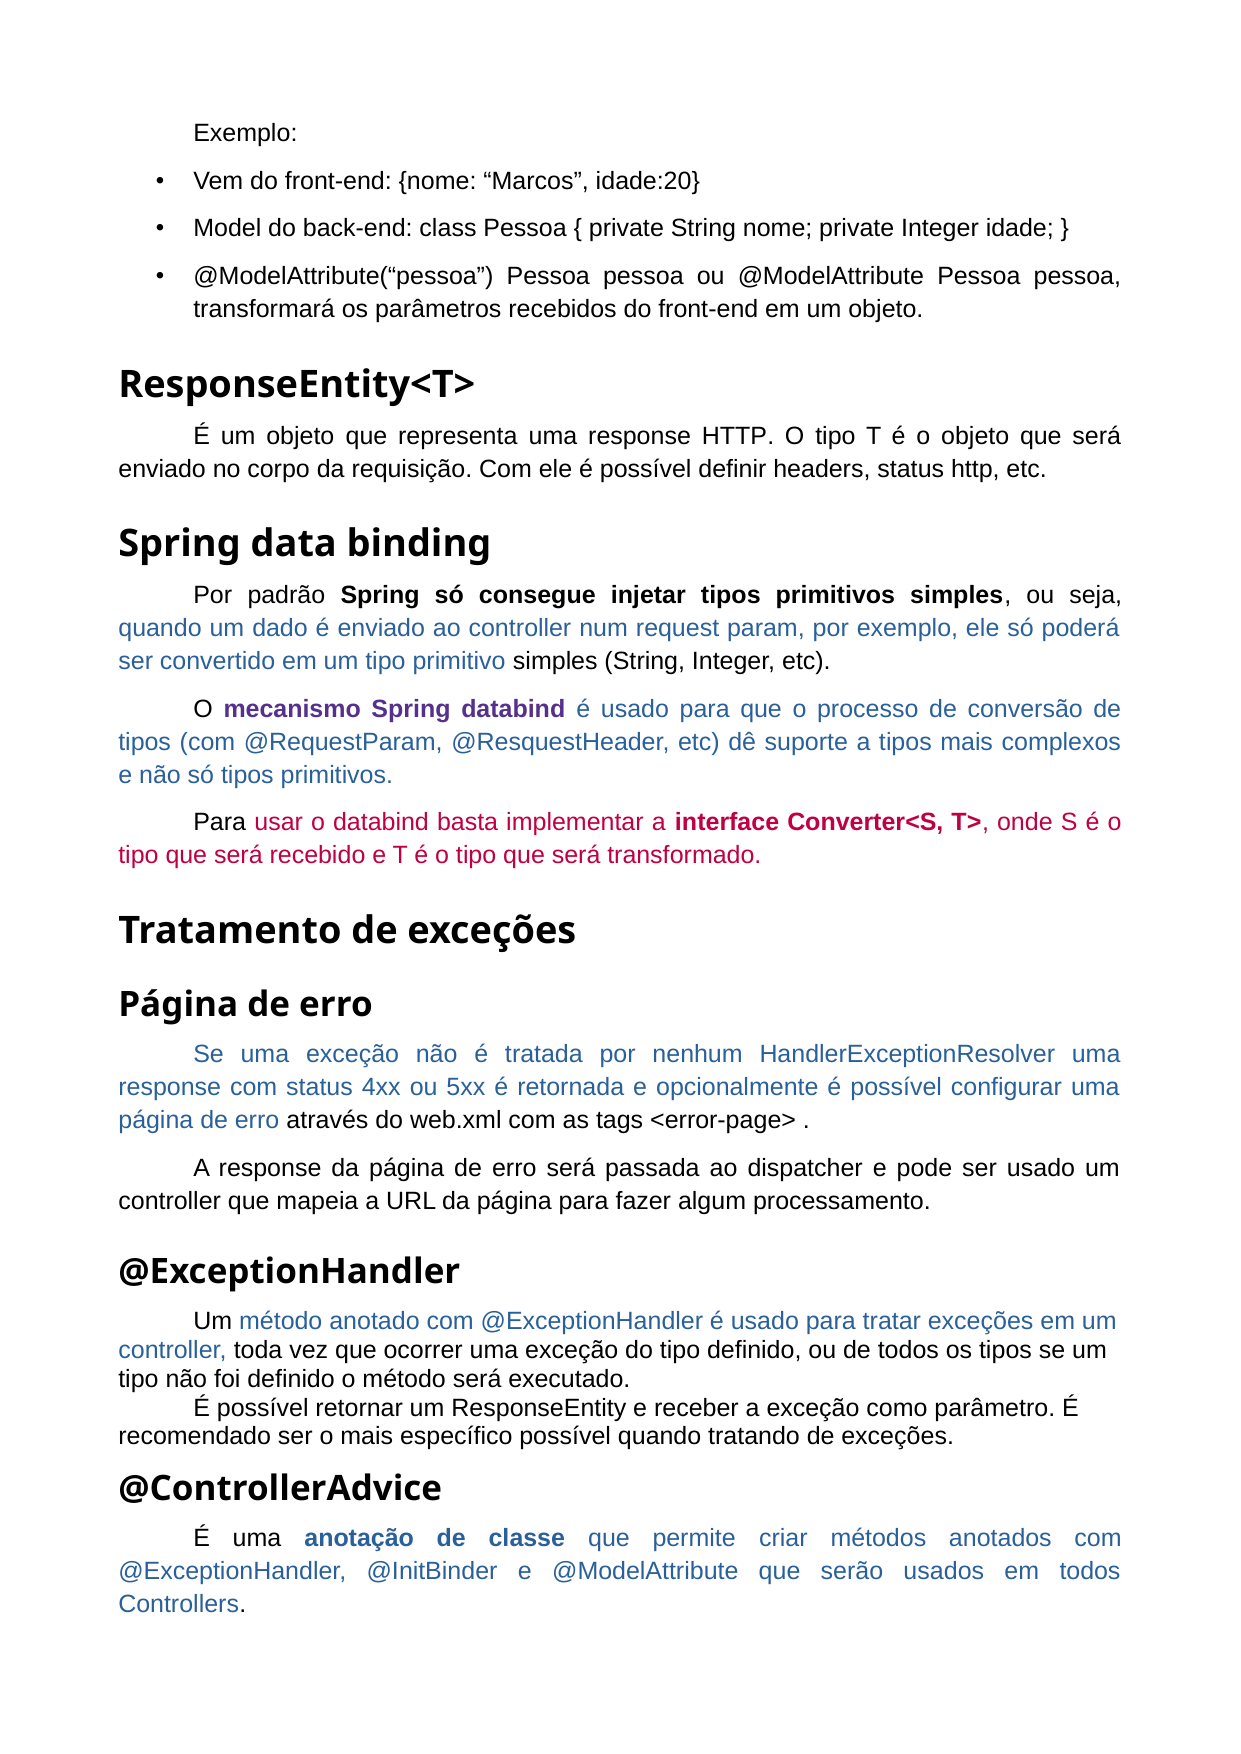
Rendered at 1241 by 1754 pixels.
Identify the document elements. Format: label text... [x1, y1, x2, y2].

subtitle Spring data binding [118, 516, 1122, 567]
list Model do back-end: class Pessoa { private String nome; private Integer idade; } [156, 213, 1122, 242]
text Por padrão Spring só consegue injetar tipos primitivos simples, ou seja, quando um dado é enviado ao controller num request param, por exemplo, ele só poderá ser convertido em um tipo primitivo simples (String, Integer, etc). [118, 580, 1122, 675]
text É possível retornar um ResponseEntity e receber a exceção como parâmetro. É recomendado ser o mais específico possível quando tratando de exceções. [118, 1393, 1122, 1450]
text Um método anotado com @ExceptionHandler é usado para tratar exceções em um controller, toda vez que ocorrer uma exceção do tipo definido, ou de todos os tipos se um tipo não foi definido o método será executado. [118, 1306, 1122, 1393]
subtitle @ControllerAdvice [118, 1463, 1122, 1510]
subtitle Página de erro [118, 979, 1122, 1027]
list Vem do front-end: {nome: “Marcos”, idade:20} [156, 166, 1122, 194]
subtitle @ExceptionHandler [118, 1246, 1122, 1294]
subtitle ResponseEntity<T> [118, 356, 1122, 408]
text Se uma exceção não é tratada por nenhum HandlerExceptionResolver uma response com status 4xx ou 5xx é retornada e opcionalmente é possível configurar uma página de erro através do web.xml com as tags <error-page> . [118, 1039, 1122, 1134]
text É uma anotação de classe que permite criar métodos anotados com @ExceptionHandler, @InitBinder e @ModelAttribute que serão usados em todos Controllers. [118, 1523, 1122, 1618]
text Exemplo: [118, 118, 1122, 147]
text A response da página de erro será passada ao dispatcher e pode ser usado um controller que mapeia a URL da página para fazer algum processamento. [118, 1153, 1122, 1215]
text Para usar o databind basta implementar a interface Converter<S, T>, onde S é o tipo que será recebido e T é o tipo que será transformado. [118, 807, 1122, 869]
subtitle Tratamento de exceções [118, 902, 1122, 954]
text O mecanismo Spring databind é usado para que o processo de conversão de tipos (com @RequestParam, @ResquestHeader, etc) dê suporte a tipos mais complexos e não só tipos primitivos. [118, 694, 1122, 788]
list @ModelAttribute(“pessoa”) Pessoa pessoa ou @ModelAttribute Pessoa pessoa, transformará os parâmetros recebidos do front-end em um objeto. [156, 261, 1122, 323]
text É um objeto que representa uma response HTTP. O tipo T é o objeto que será enviado no corpo da requisição. Com ele é possível definir headers, status http, etc. [118, 421, 1122, 482]
